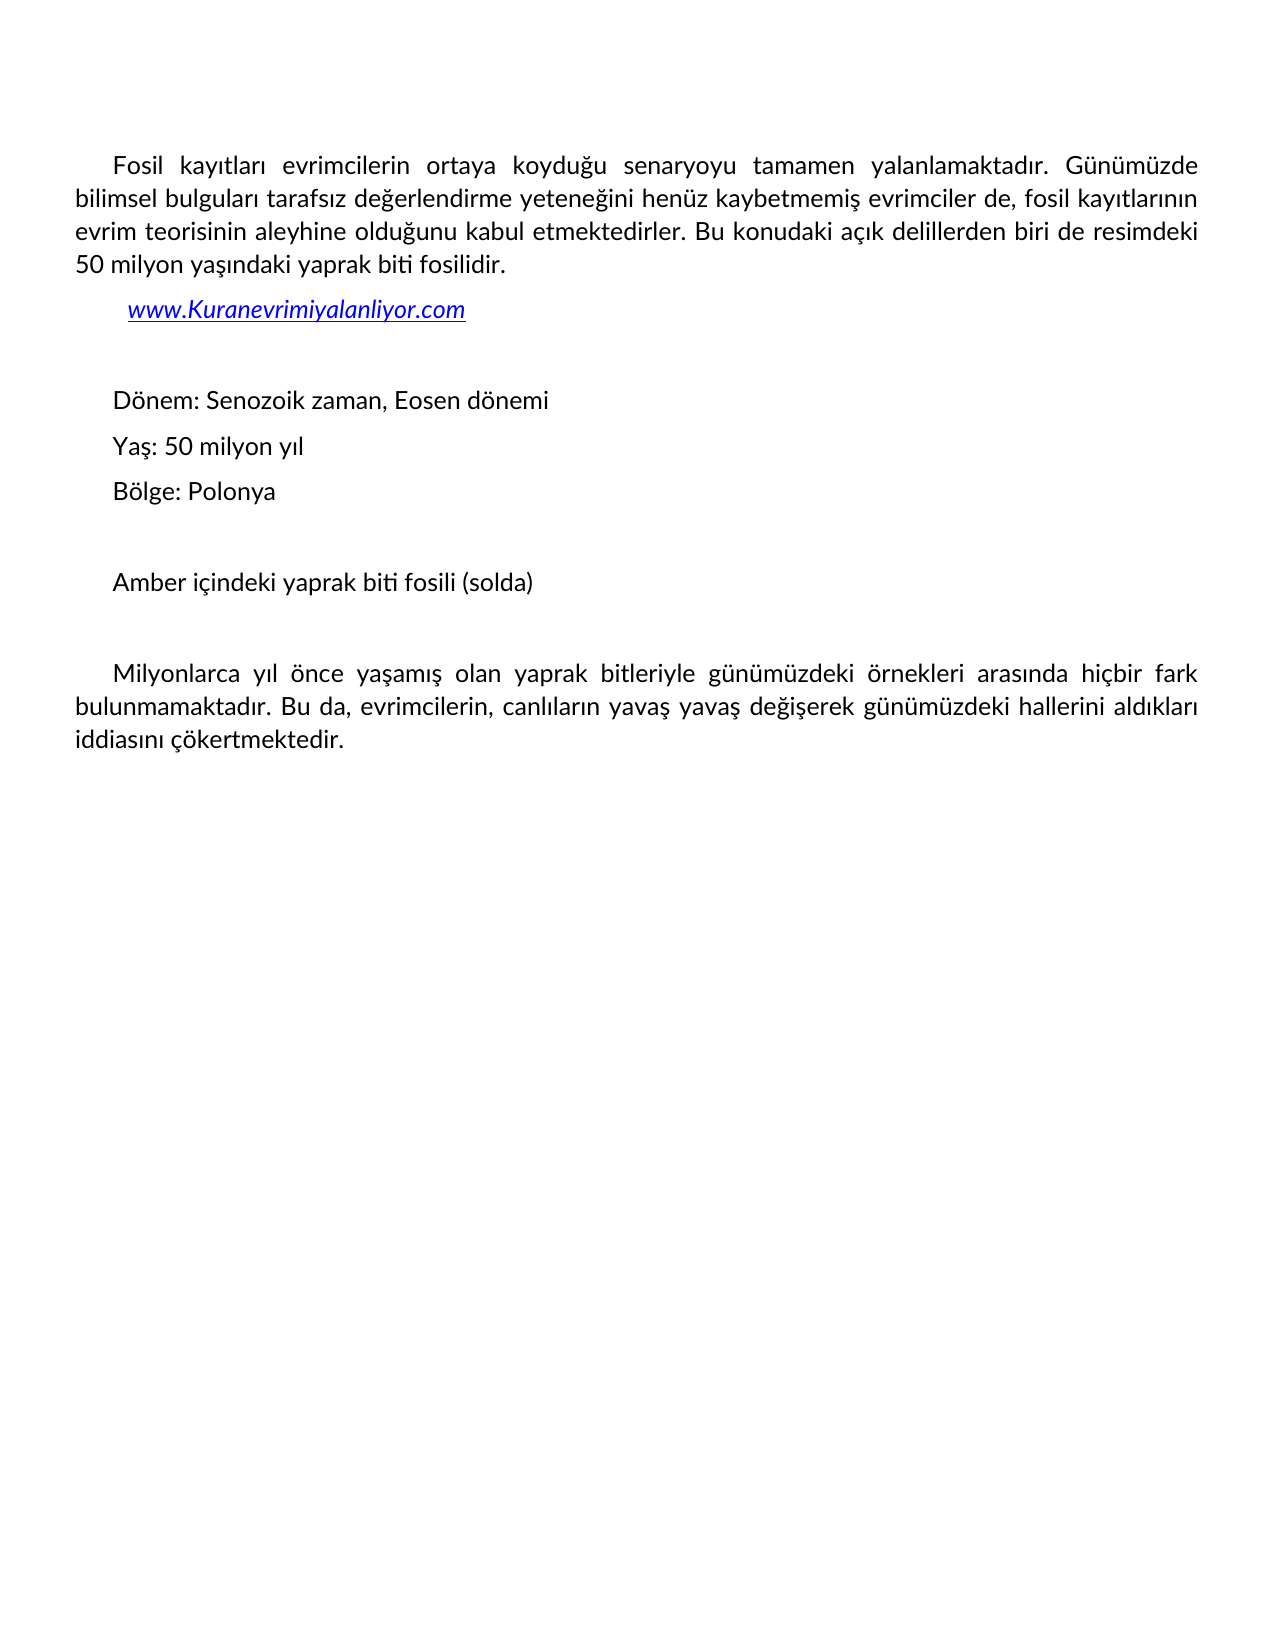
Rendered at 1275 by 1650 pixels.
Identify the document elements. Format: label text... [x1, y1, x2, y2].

text Yaş: 50 milyon yıl [75, 430, 1200, 460]
text www.Kuranevrimiyalanliyor.com [127, 294, 1177, 324]
text Amber içindeki yaprak biti fosili (solda) [75, 567, 1200, 597]
text Milyonlarca yıl önce yaşamış olan yaprak bitleriyle günümüzdeki örnekleri arasında hiçbir fark bulunmamaktadır. Bu da, evrimcilerin, canlıların yavaş yavaş değişerek günümüzdeki hallerini aldıkları iddiasını çökertmektedir. [75, 657, 1200, 753]
text Fosil kayıtları evrimcilerin ortaya koyduğu senaryoyu tamamen yalanlamaktadır. Günümüzde bilimsel bulguları tarafsız değerlendirme yeteneğini henüz kaybetmemiş evrimciler de, fosil kayıtlarının evrim teorisinin aleyhine olduğunu kabul etmektedirler. Bu konudaki açık delillerden biri de resimdeki 50 milyon yaşındaki yaprak biti fosilidir. [75, 150, 1200, 279]
text Dönem: Senozoik zaman, Eosen dönemi [75, 385, 1200, 415]
text Bölge: Polonya [75, 476, 1200, 506]
